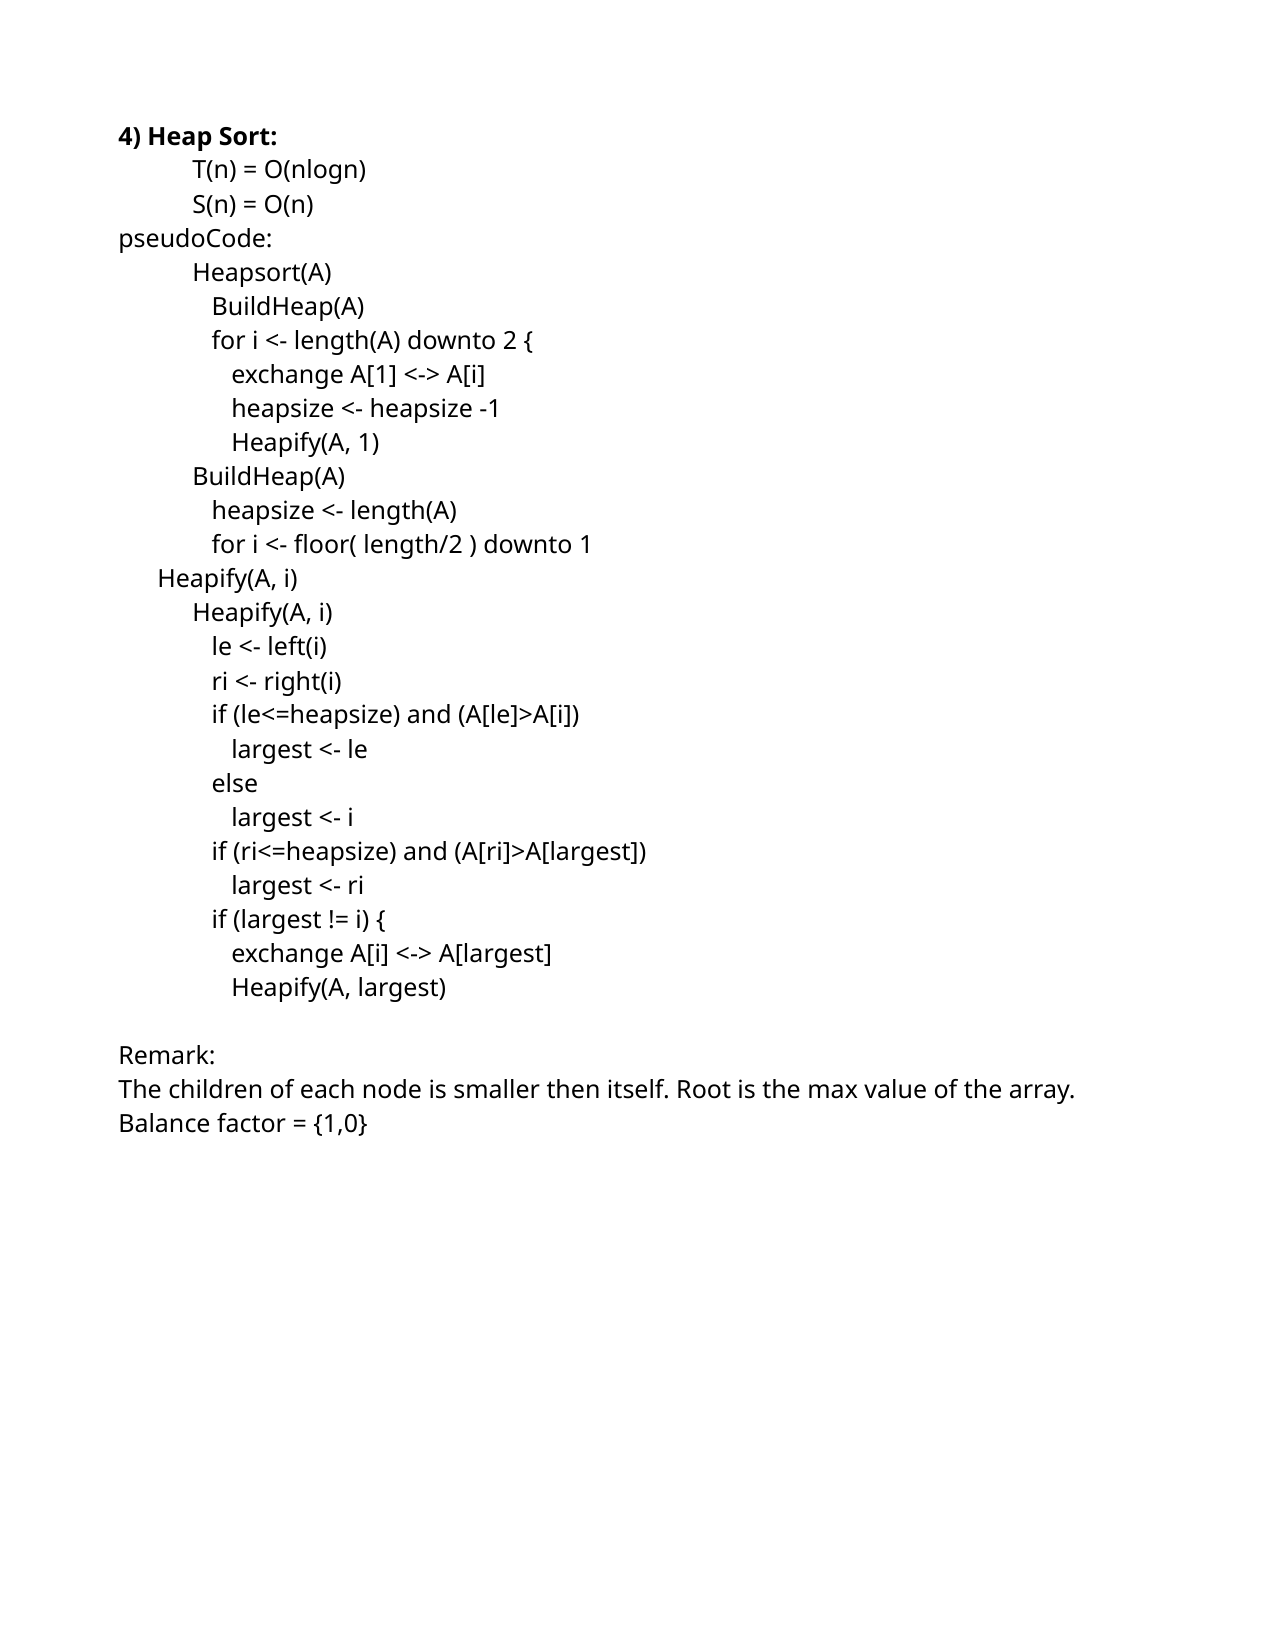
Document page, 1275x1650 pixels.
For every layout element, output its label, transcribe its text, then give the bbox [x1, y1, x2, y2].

text BuildHeap(A) [118, 288, 1157, 322]
text Heapify(A, largest) [118, 970, 1157, 1004]
text Remark: [118, 1038, 1157, 1072]
text Heapify(A, i) [118, 561, 1157, 595]
text largest <- le [118, 731, 1157, 765]
text heapsize <- heapsize -1 [118, 391, 1157, 425]
text pseudoCode: [118, 220, 1157, 254]
text Heapify(A, i) [118, 595, 1157, 629]
text Heapsort(A) [118, 254, 1157, 288]
text Heapify(A, 1) [118, 425, 1157, 459]
text exchange A[1] <-> A[i] [118, 357, 1157, 391]
text else [118, 765, 1157, 799]
text for i <- length(A) downto 2 { [118, 322, 1157, 357]
text T(n) = O(nlogn) [118, 152, 1157, 186]
text if (ri<=heapsize) and (A[ri]>A[largest]) [118, 833, 1157, 867]
text le <- left(i) [118, 629, 1157, 663]
text ri <- right(i) [118, 663, 1157, 697]
text exchange A[i] <-> A[largest] [118, 936, 1157, 970]
text BuildHeap(A) [118, 459, 1157, 493]
text if (largest != i) { [118, 902, 1157, 936]
text for i <- floor( length/2 ) downto 1 [118, 527, 1157, 561]
text largest <- ri [118, 867, 1157, 902]
text largest <- i [118, 799, 1157, 833]
text 4) Heap Sort: [118, 118, 1157, 152]
text The children of each node is smaller then itself. Root is the max value of the array. Balance factor = {1,0} [118, 1072, 1157, 1140]
text if (le<=heapsize) and (A[le]>A[i]) [118, 697, 1157, 731]
text S(n) = O(n) [118, 186, 1157, 220]
text heapsize <- length(A) [118, 493, 1157, 527]
